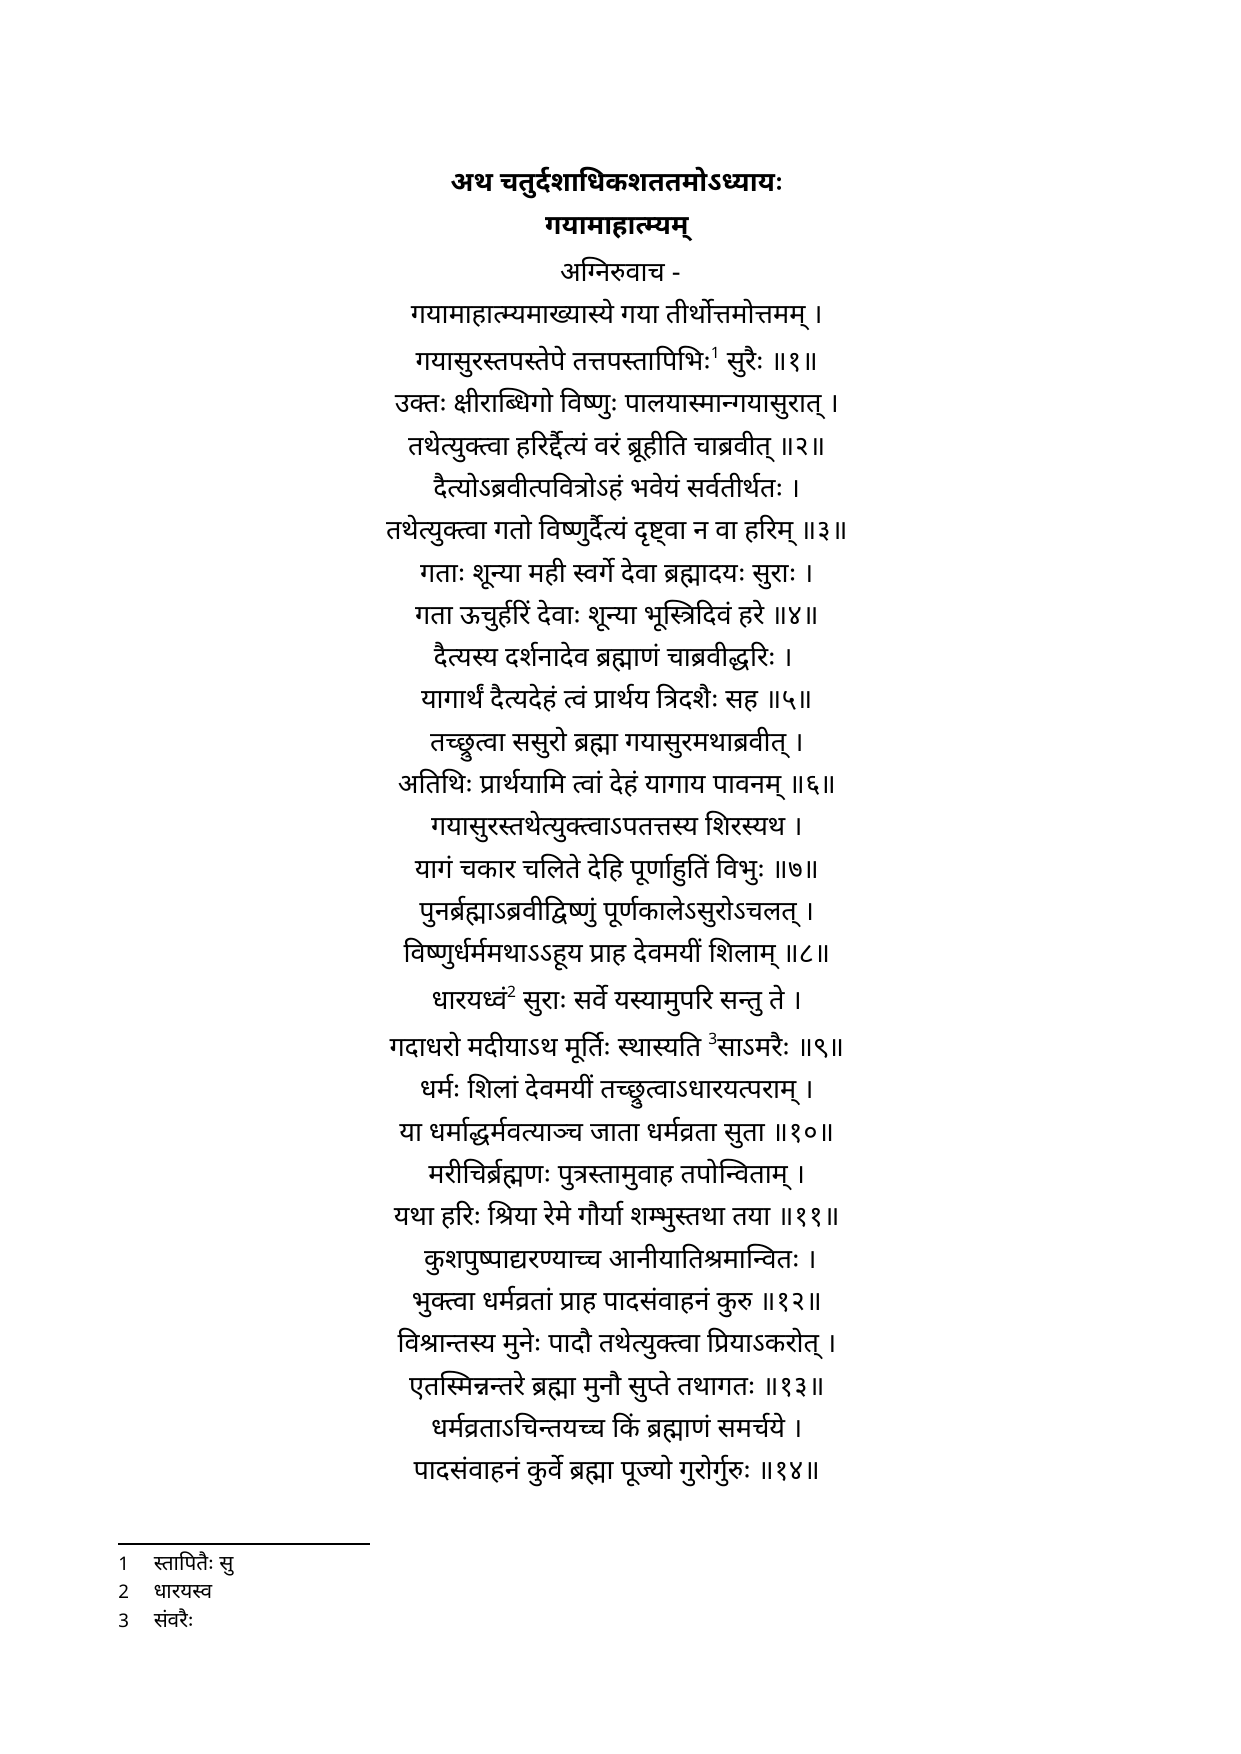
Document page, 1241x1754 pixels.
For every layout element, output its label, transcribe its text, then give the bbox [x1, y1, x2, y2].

text अथ चतुर्दशाधिकशततमोऽध्यायः [118, 167, 1122, 203]
text संवरैः [118, 1607, 1122, 1636]
text स्तापितैः सु [118, 1550, 1122, 1578]
text गयामाहात्म्यम् अग्निरुवाच - गयामाहात्म्यमाख्यास्ये गया तीर्थोत्तमोत्तमम् । गयासुरस्तपस्तेपे तत्तपस्तापिभिः सुरैः ॥१॥ उक्तः क्षीराब्धिगो विष्णुः पालयास्मान्गयासुरात् । तथेत्युक्त्वा हरिर्द्दैत्यं वरं ब्रूहीति चाब्रवीत् ॥२॥ दैत्योऽब्रवीत्पवित्रोऽहं भवेयं सर्वतीर्थतः । तथेत्युक्त्वा गतो विष्णुर्दैत्यं दृष्ट्वा न वा हरिम् ॥३॥ गताः शून्या मही स्वर्गे देवा ब्रह्मादयः सुराः । [118, 210, 1122, 593]
text धारयस्व [118, 1578, 1122, 1607]
text गता ऊचुर्हरिं देवाः शून्या भूस्त्रिदिवं हरे ॥४॥ दैत्यस्य दर्शनादेव ब्रह्माणं चाब्रवीद्धरिः । यागार्थं दैत्यदेहं त्वं प्रार्थय त्रिदशैः सह ॥५॥ तच्छ्रुत्वा ससुरो ब्रह्मा गयासुरमथाब्रवीत् । अतिथिः प्रार्थयामि त्वां देहं यागाय पावनम् ॥६॥ गयासुरस्तथेत्युक्त्वाऽपतत्तस्य शिरस्यथ । यागं चकार चलिते देहि पूर्णाहुतिं विभुः ॥७॥ पुनर्ब्रह्माऽब्रवीद्विष्णुं पूर्णकालेऽसुरोऽचलत् । विष्णुर्धर्ममथाऽऽहूय प्राह देवमयीं शिलाम् ॥८॥ धारयध्वं सुराः सर्वे यस्यामुपरि सन्तु ते । गदाधरो मदीयाऽथ मूर्तिः स्थास्यति साऽमरैः ॥९॥ धर्मः शिलां देवमयीं तच्छ्रुत्वाऽधारयत्पराम् । या धर्माद्धर्मवत्याञ्च जाता धर्मव्रता सुता ॥१०॥ मरीचिर्ब्रह्मणः पुत्रस्तामुवाह तपोन्विताम् । यथा हरिः श्रिया रेमे गौर्या शम्भुस्तथा तया ॥११॥ कुशपुष्पाद्यरण्याच्च आनीयातिश्रमान्वितः । भुक्त्वा धर्मव्रतां प्राह पादसंवाहनं कुरु ॥१२॥ विश्रान्तस्य मुनेः पादौ तथेत्युक्त्वा प्रियाऽकरोत् । एतस्मिन्नन्तरे ब्रह्मा मुनौ सुप्ते तथागतः ॥१३॥ धर्मव्रताऽचिन्तयच्च किं ब्रह्माणं समर्चये । पादसंवाहनं कुर्वे ब्रह्मा पूज्यो गुरोर्गुरुः ॥१४॥ [118, 600, 1122, 1491]
